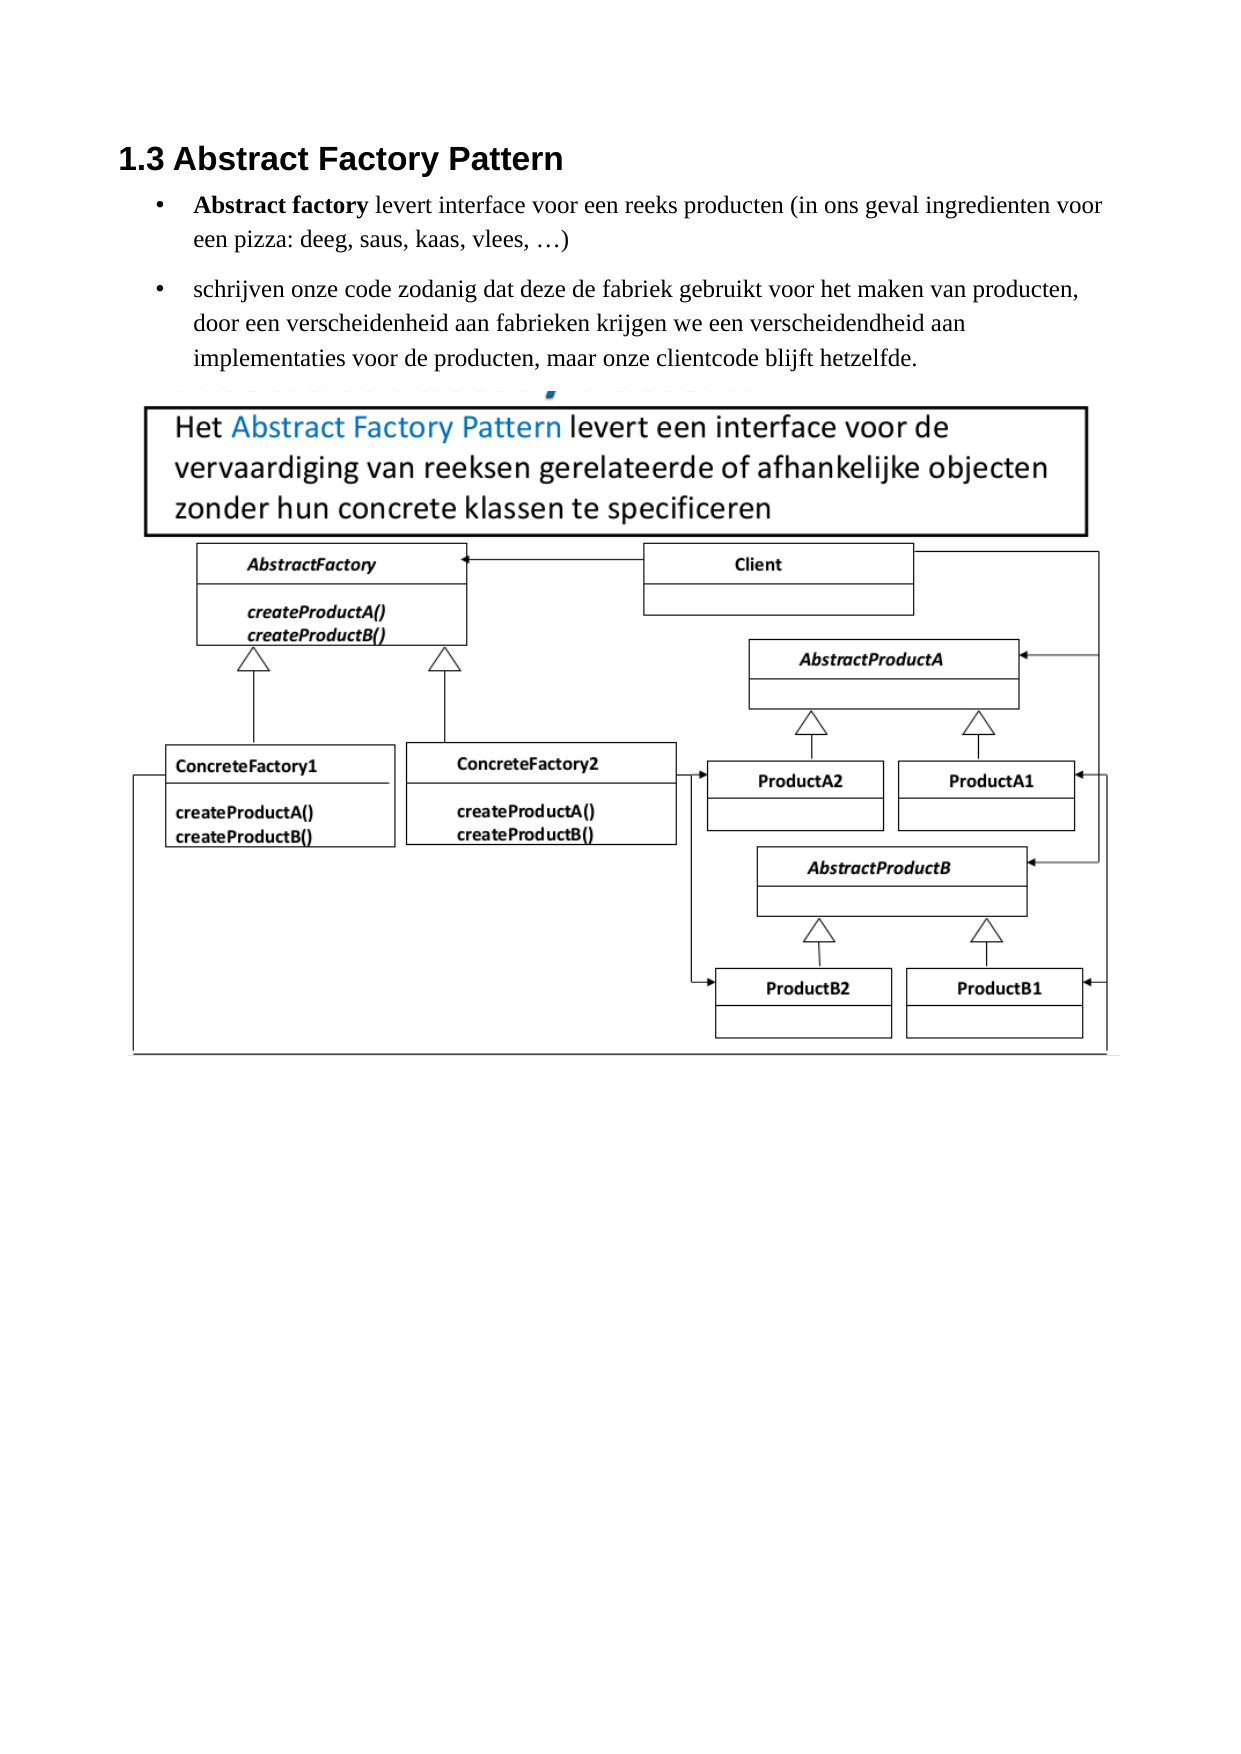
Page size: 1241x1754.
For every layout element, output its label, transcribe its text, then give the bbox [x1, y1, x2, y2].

list schrijven onze code zodanig dat deze de fabriek gebruikt voor het maken van producten, door een verscheidenheid aan fabrieken krijgen we een verscheidendheid aan implementaties voor de producten, maar onze clientcode blijft hetzelfde. [156, 274, 1122, 371]
subtitle 1.3 Abstract Factory Pattern [118, 139, 1122, 178]
picture [127, 391, 299, 1056]
list Abstract factory levert interface voor een reeks producten (in ons geval ingredienten voor een pizza: deeg, saus, kaas, vlees, …) [156, 190, 1122, 253]
